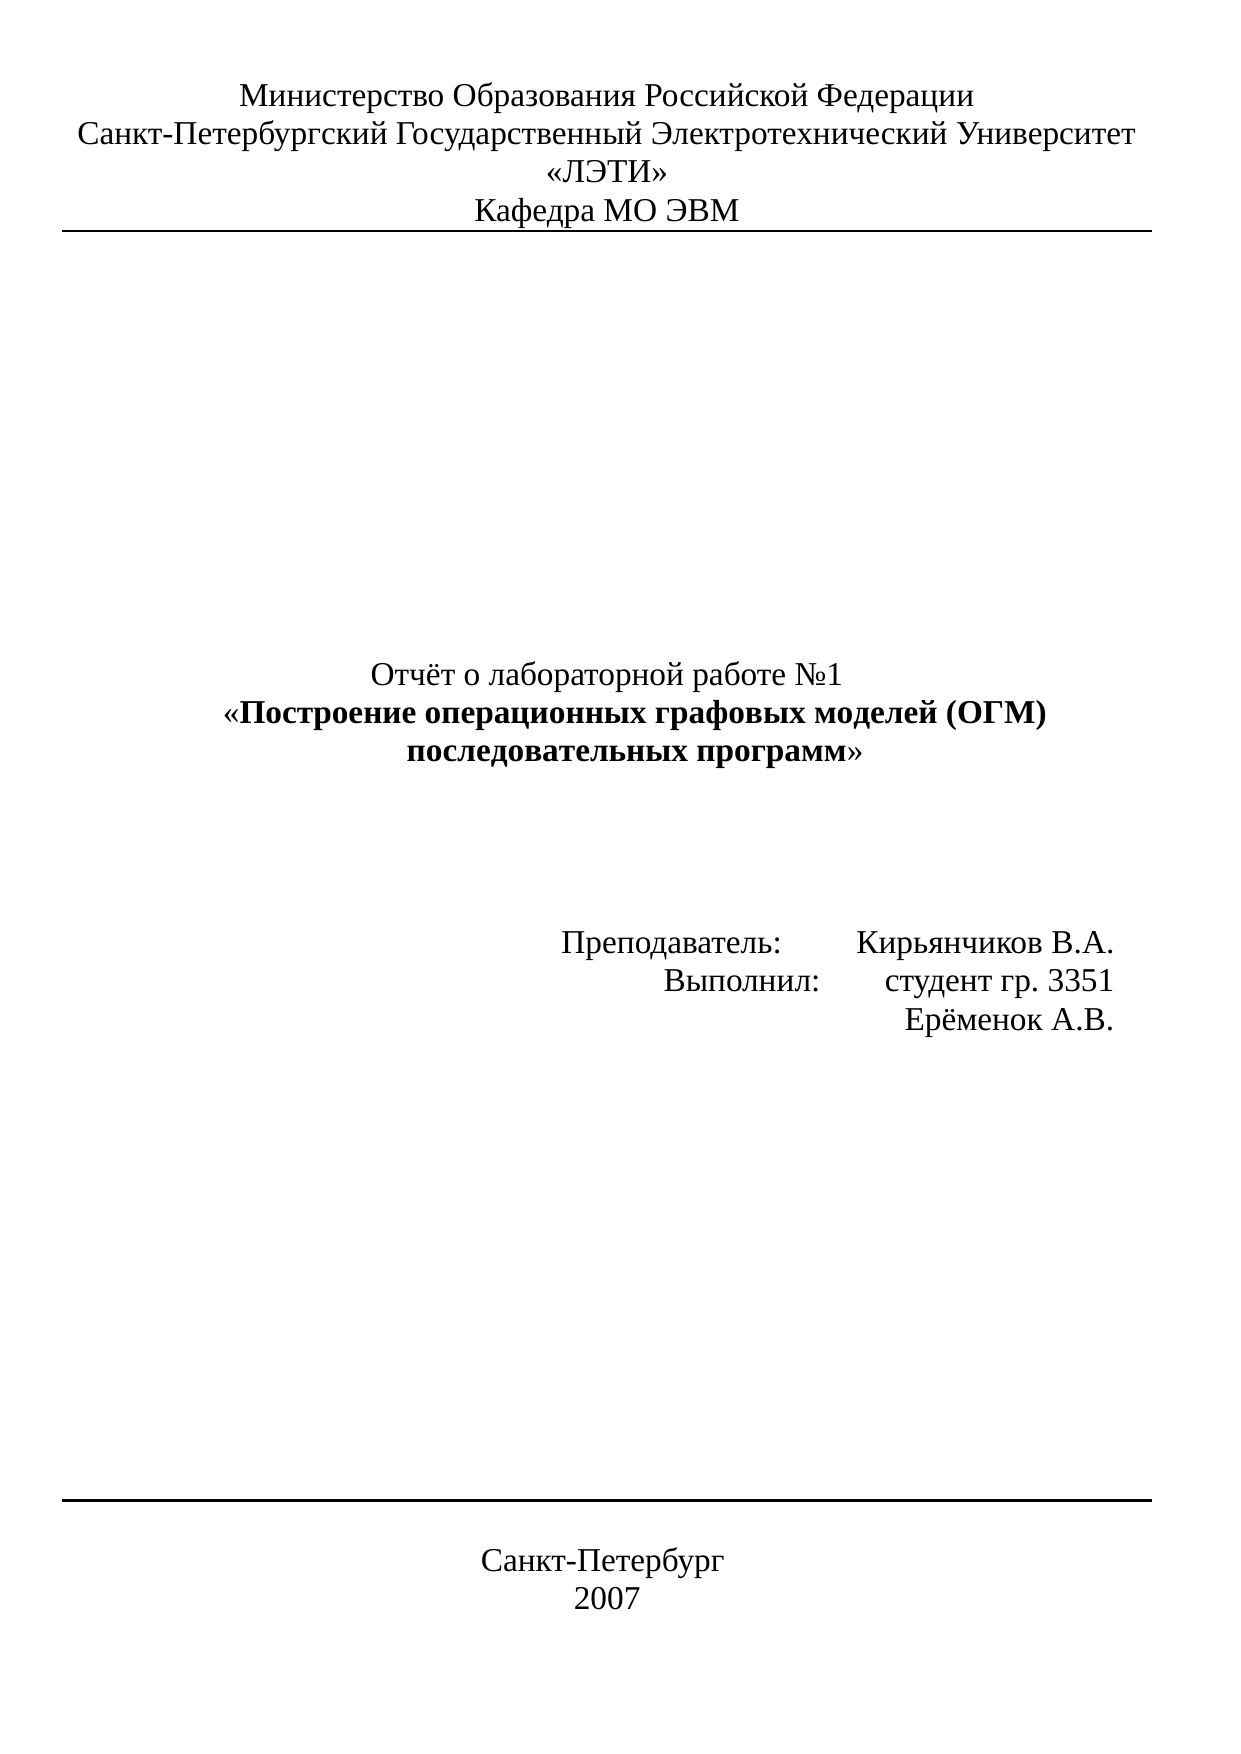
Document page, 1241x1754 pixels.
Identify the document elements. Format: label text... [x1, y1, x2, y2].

text Преподаватель: Кирьянчиков В.А. [62, 922, 1114, 961]
text Санкт-Петербург [62, 1540, 1152, 1578]
text 2007 [62, 1578, 1152, 1617]
text Отчёт о лабораторной работе №1 [62, 654, 1152, 692]
text Кафедра МО ЭВМ [62, 190, 1152, 230]
text Санкт-Петербургский Государственный Электротехнический Университет «ЛЭТИ» [62, 113, 1152, 190]
text Выполнил: студент гр. 3351 [62, 961, 1114, 999]
text Министерство Образования Российской Федерации [62, 75, 1152, 113]
text «Построение операционных графовых моделей (ОГМ) последовательных программ» [118, 692, 1152, 769]
text Ерёменок А.В. [62, 999, 1114, 1037]
